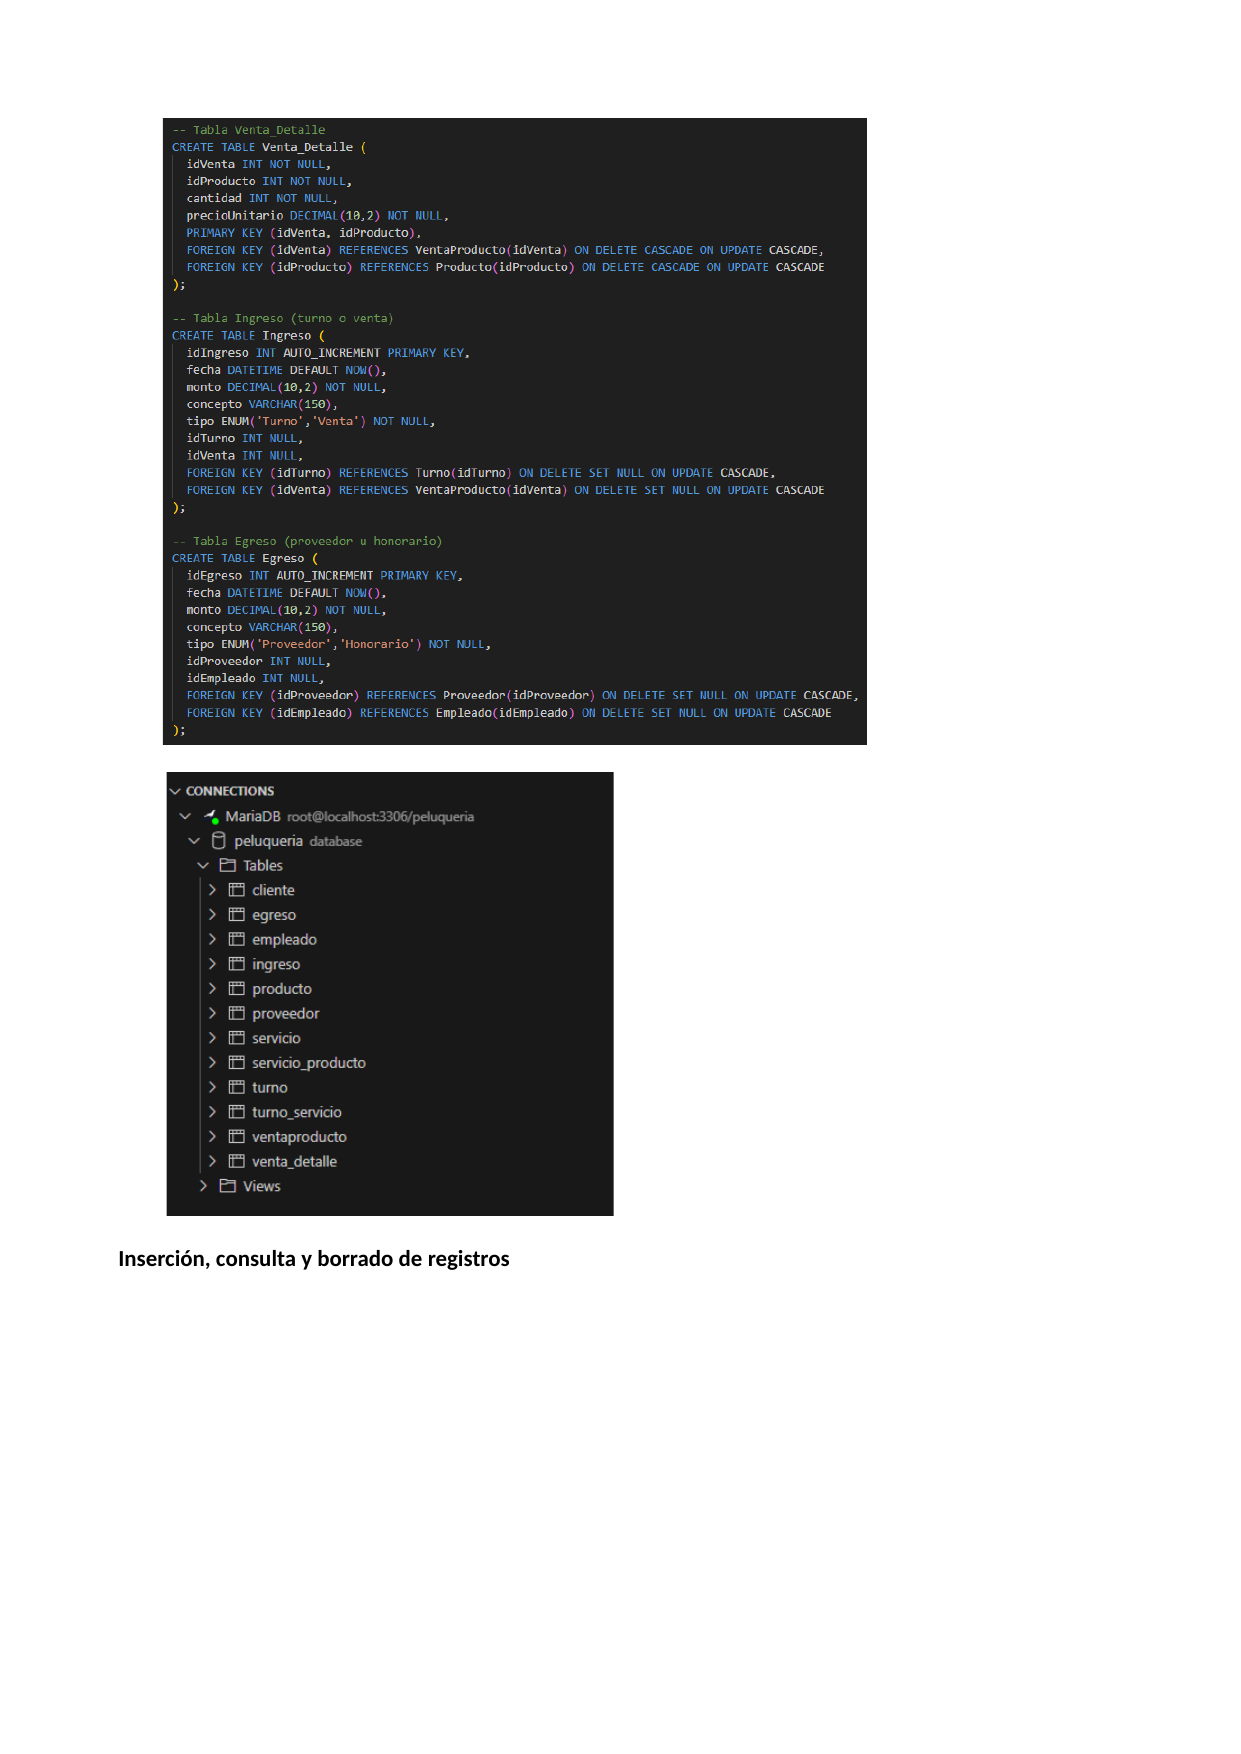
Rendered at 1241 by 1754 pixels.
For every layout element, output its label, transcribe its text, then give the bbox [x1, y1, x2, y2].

text Inserción, consulta y borrado de registros [118, 1244, 1122, 1272]
picture [162, 118, 867, 745]
picture [166, 772, 614, 1216]
